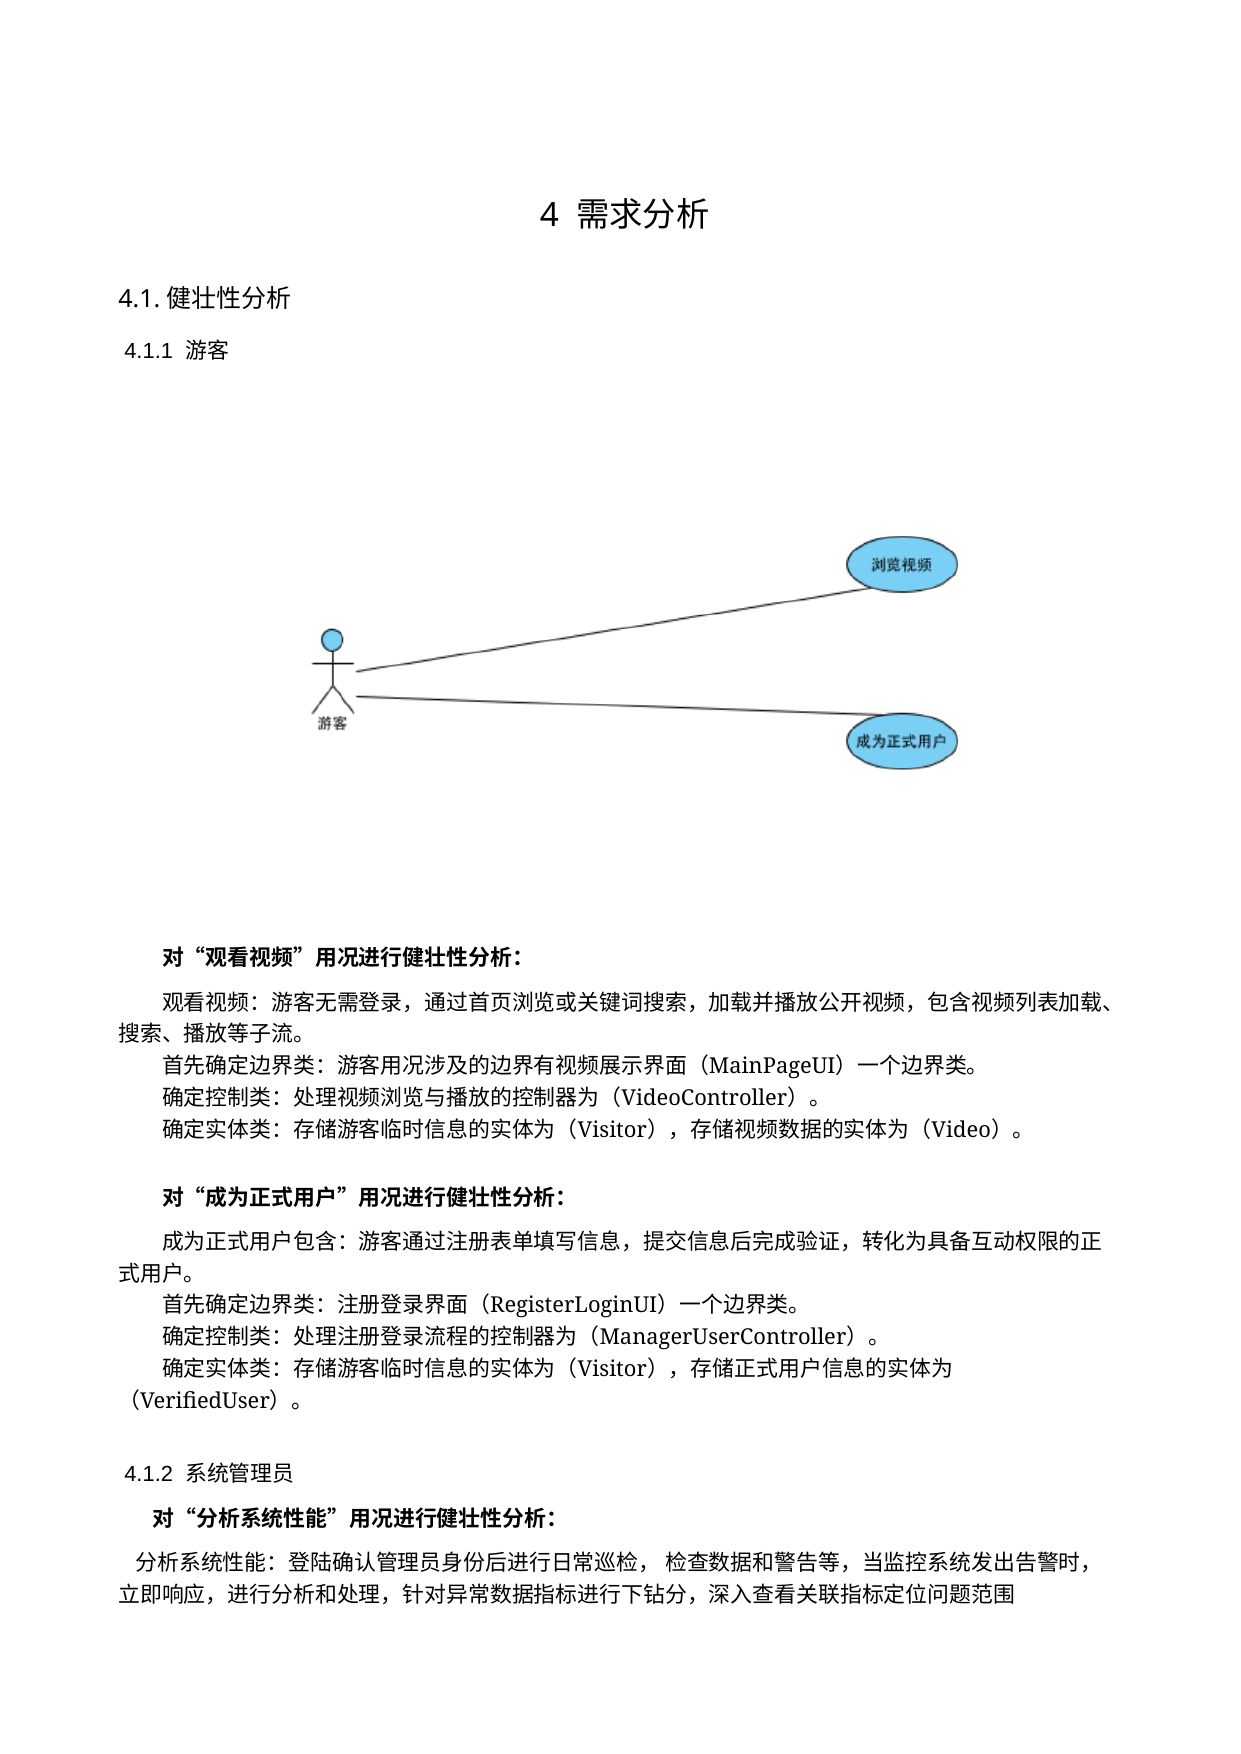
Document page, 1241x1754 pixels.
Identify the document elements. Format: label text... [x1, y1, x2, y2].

subtitle 游客 [118, 333, 1122, 365]
text 对“成为正式用户”用况进行健壮性分析： [118, 1180, 1122, 1211]
text 观看视频：游客无需登录，通过首页浏览或关键词搜索，加载并播放公开视频，包含视频列表加载、搜索、播放等子流。 [118, 985, 1122, 1048]
subtitle 健壮性分析 [118, 278, 1122, 314]
text 对“观看视频”用况进行健壮性分析： [118, 378, 1122, 972]
text 对“分析系统性能”用况进行健壮性分析： [118, 1501, 1122, 1532]
subtitle 需求分析 [118, 188, 1122, 236]
text 成为正式用户包含：游客通过注册表单填写信息，提交信息后完成验证，转化为具备互动权限的正式用户。 [118, 1224, 1122, 1287]
text 确定控制类：处理注册登录流程的控制器为（ManagerUserController）。 [118, 1319, 1122, 1351]
text 确定实体类：存储游客临时信息的实体为（Visitor），存储视频数据的实体为（Video）。 [118, 1112, 1122, 1143]
text 分析系统性能：登陆确认管理员身份后进行日常巡检， 检查数据和警告等，当监控系统发出告警时，立即响应，进行分析和处理，针对异常数据指标进行下钻分，深入查看关联指标定位问题范围 [118, 1545, 1122, 1608]
text 首先确定边界类：注册登录界面（RegisterLoginUI）一个边界类。 [118, 1287, 1122, 1319]
subtitle 系统管理员 [118, 1456, 1122, 1488]
text 确定控制类：处理视频浏览与播放的控制器为（VideoController）。 [118, 1080, 1122, 1112]
text 首先确定边界类：游客用况涉及的边界有视频展示界面（MainPageUI）一个边界类。 [118, 1048, 1122, 1080]
picture [121, 371, 1119, 922]
text 确定实体类：存储游客临时信息的实体为（Visitor），存储正式用户信息的实体为（VerifiedUser）。 [118, 1351, 1122, 1414]
